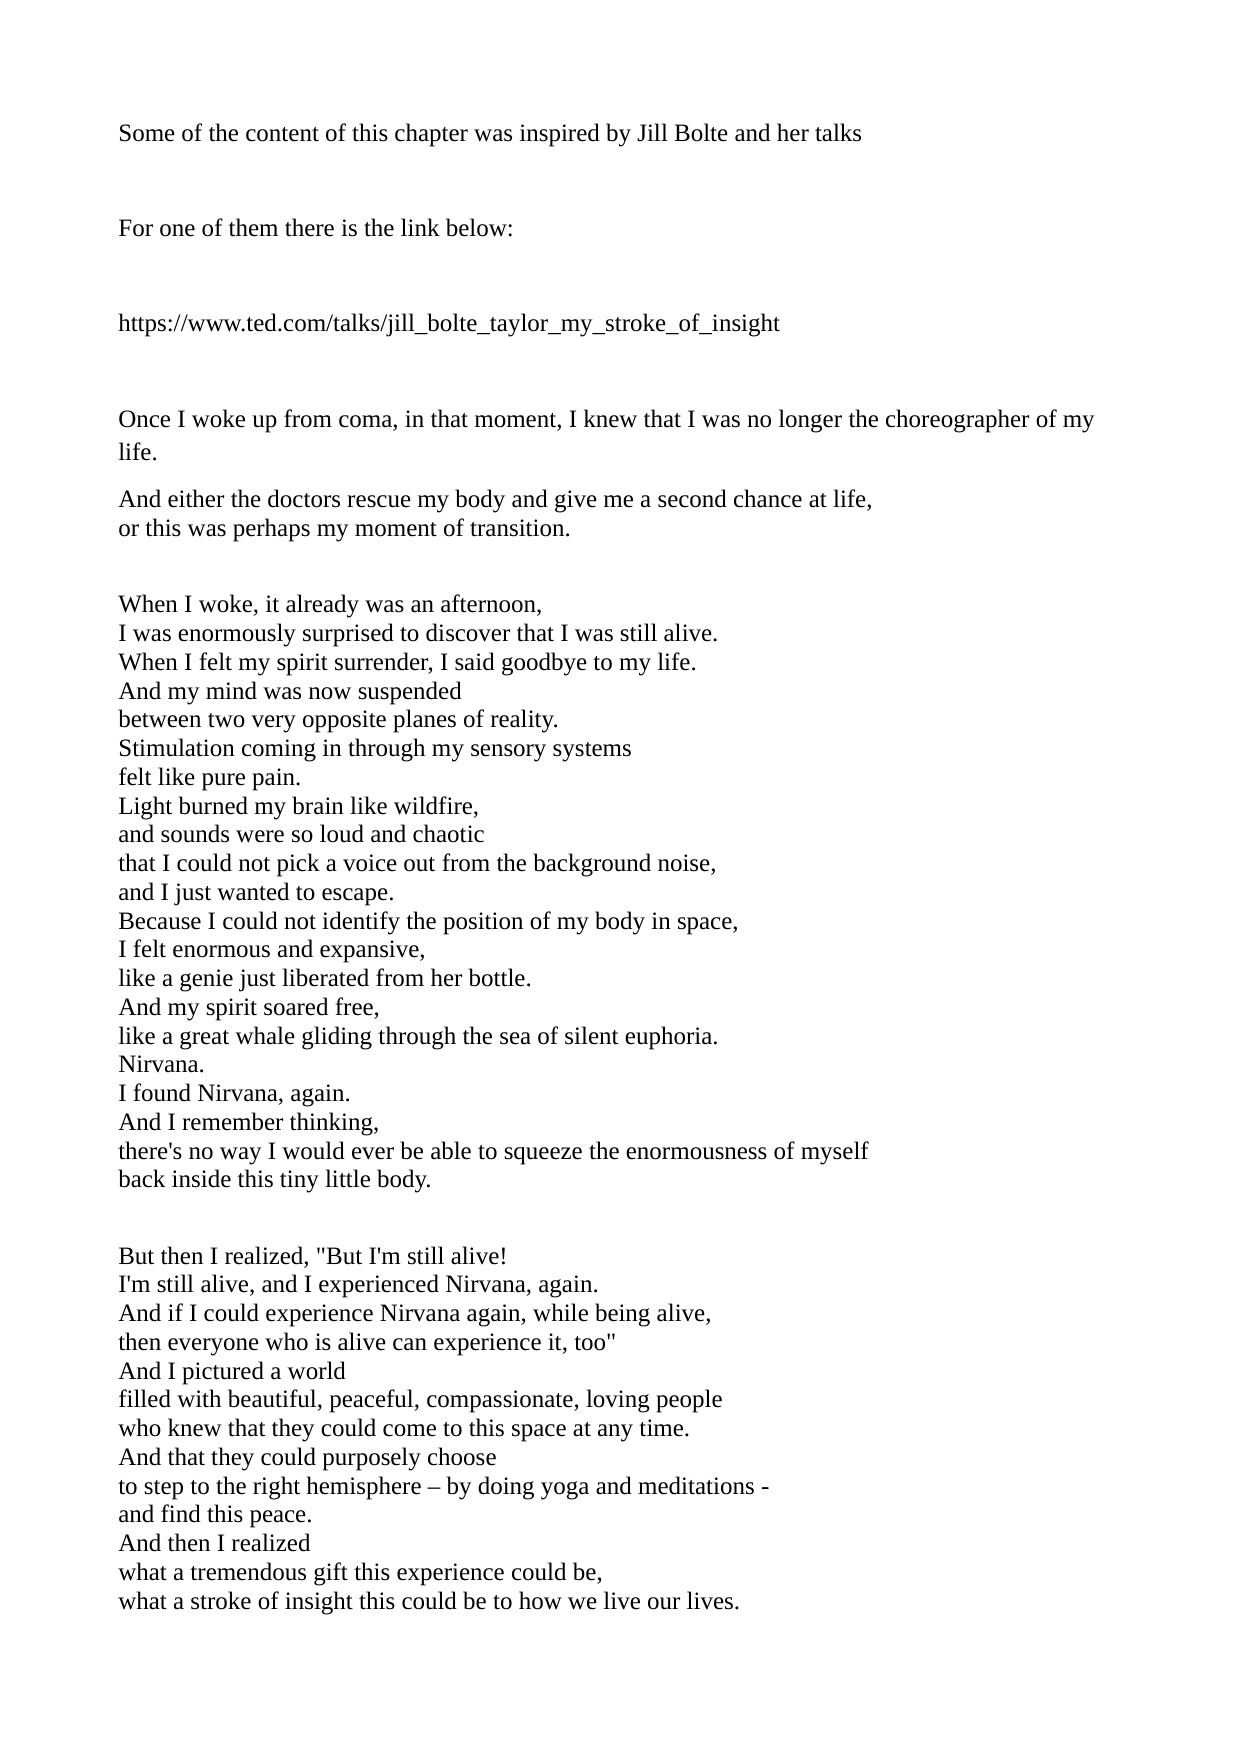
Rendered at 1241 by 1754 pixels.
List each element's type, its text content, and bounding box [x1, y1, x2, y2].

text what a tremendous gift this experience could be, [118, 1557, 1122, 1586]
text When I felt my spirit surrender, I said goodbye to my life. [118, 647, 1122, 676]
text For one of them there is the link below: [118, 213, 1122, 242]
text Light burned my brain like wildfire, [118, 791, 1122, 819]
text And if I could experience Nirvana again, while being alive, [118, 1298, 1122, 1327]
text and I just wanted to escape. [118, 877, 1122, 906]
text And I pictured a world [118, 1356, 1122, 1384]
text Nirvana. [118, 1049, 1122, 1078]
text And then I realized [118, 1528, 1122, 1557]
text And either the doctors rescue my body and give me a second chance at life, [118, 484, 1122, 513]
text felt like pure pain. [118, 762, 1122, 791]
text https://www.ted.com/talks/jill_bolte_taylor_my_stroke_of_insight [118, 308, 1122, 337]
text And my mind was now suspended [118, 676, 1122, 704]
text who knew that they could come to this space at any time. [118, 1413, 1122, 1442]
text When I woke, it already was an afternoon, [118, 589, 1122, 618]
text that I could not pick a voice out from the background noise, [118, 848, 1122, 877]
text And my spirit soared free, [118, 992, 1122, 1021]
text to step to the right hemisphere – by doing yoga and meditations - [118, 1471, 1122, 1499]
text and find this peace. [118, 1499, 1122, 1528]
text and sounds were so loud and chaotic [118, 819, 1122, 848]
text between two very opposite planes of reality. [118, 704, 1122, 733]
text I found Nirvana, again. [118, 1078, 1122, 1107]
text But then I realized, "But I'm still alive! [118, 1241, 1122, 1269]
text I felt enormous and expansive, [118, 934, 1122, 963]
text back inside this tiny little body. [118, 1164, 1122, 1193]
text or this was perhaps my moment of transition. [118, 513, 1122, 542]
text Once I woke up from coma, in that moment, I knew that I was no longer the choreographer of my life. [118, 404, 1122, 466]
text then everyone who is alive can experience it, too" [118, 1327, 1122, 1356]
text what a stroke of insight this could be to how we live our lives. [118, 1586, 1122, 1614]
text I was enormously surprised to discover that I was still alive. [118, 618, 1122, 647]
text And I remember thinking, [118, 1107, 1122, 1136]
text And that they could purposely choose [118, 1442, 1122, 1471]
text like a great whale gliding through the sea of silent euphoria. [118, 1021, 1122, 1049]
text filled with beautiful, peaceful, compassionate, loving people [118, 1384, 1122, 1413]
text I'm still alive, and I experienced Nirvana, again. [118, 1269, 1122, 1298]
text Some of the content of this chapter was inspired by Jill Bolte and her talks [118, 118, 1122, 147]
text like a genie just liberated from her bottle. [118, 963, 1122, 992]
text Because I could not identify the position of my body in space, [118, 906, 1122, 934]
text there's no way I would ever be able to squeeze the enormousness of myself [118, 1136, 1122, 1164]
text Stimulation coming in through my sensory systems [118, 733, 1122, 762]
